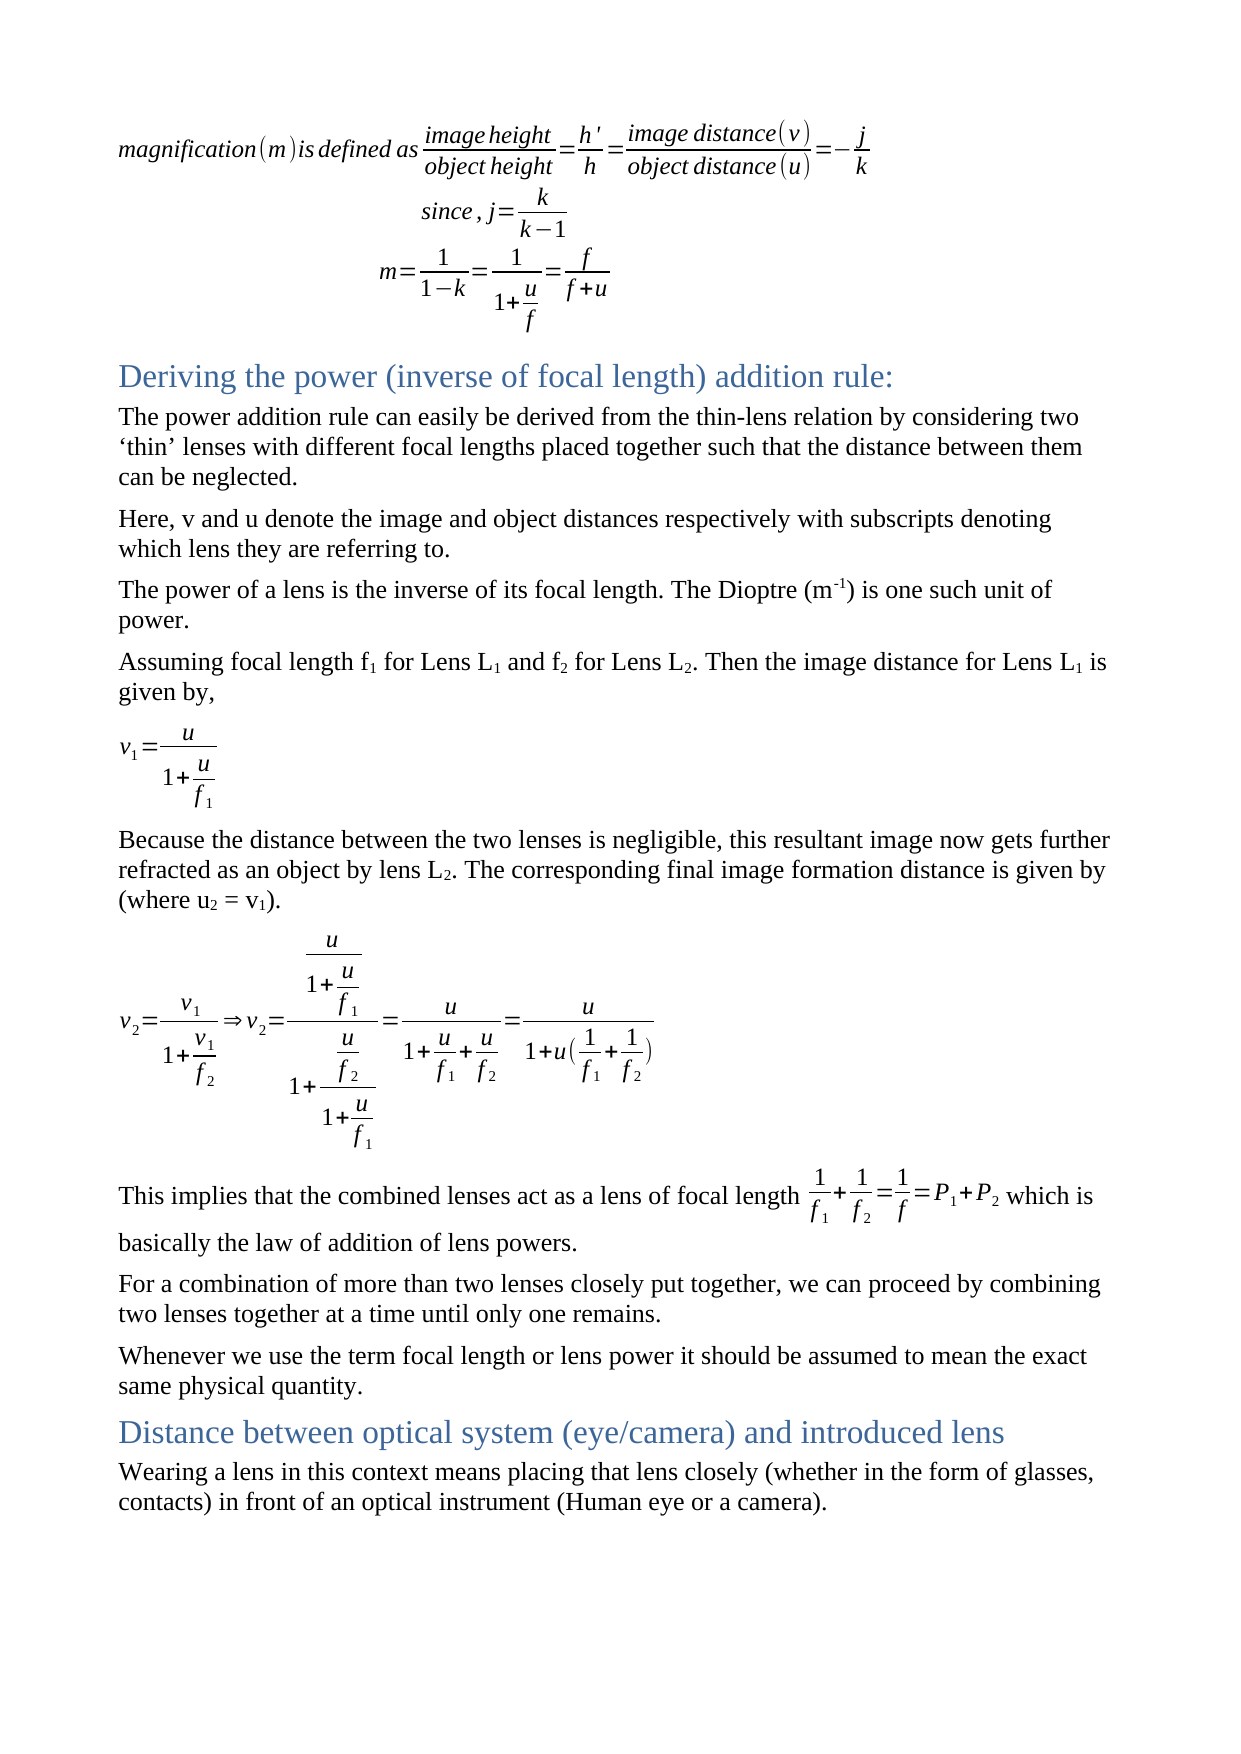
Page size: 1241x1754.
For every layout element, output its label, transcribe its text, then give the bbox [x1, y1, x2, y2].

subtitle Deriving the power (inverse of focal length) addition rule: [118, 357, 1122, 395]
text Here, v and u denote the image and object distances respectively with subscripts denoting which lens they are referring to. [118, 503, 1122, 563]
text For a combination of more than two lenses closely put together, we can proceed by combining two lenses together at a time until only one remains. [118, 1268, 1122, 1328]
text The power of a lens is the inverse of its focal length. The Dioptre (m-1) is one such unit of power. [118, 574, 1122, 634]
text The power addition rule can easily be derived from the thin-lens relation by considering two ‘thin’ lenses with different focal lengths placed together such that the distance between them can be neglected. [118, 401, 1122, 491]
text Whenever we use the term focal length or lens power it should be assumed to mean the exact same physical quantity. [118, 1340, 1122, 1400]
text This implies that the combined lenses act as a lens of focal length which is basically the law of addition of lens powers. [118, 1164, 1122, 1257]
text Wearing a lens in this context means placing that lens closely (whether in the form of glasses, contacts) in front of an optical instrument (Human eye or a camera). [118, 1456, 1122, 1516]
text Assuming focal length f1 for Lens L1 and f2 for Lens L2. Then the image distance for Lens L1 is given by, [118, 646, 1122, 706]
text Because the distance between the two lenses is negligible, this resultant image now gets further refracted as an object by lens L2. The corresponding final image formation distance is given by (where u2 = v1). [118, 824, 1122, 914]
subtitle Distance between optical system (eye/camera) and introduced lens [118, 1412, 1122, 1450]
